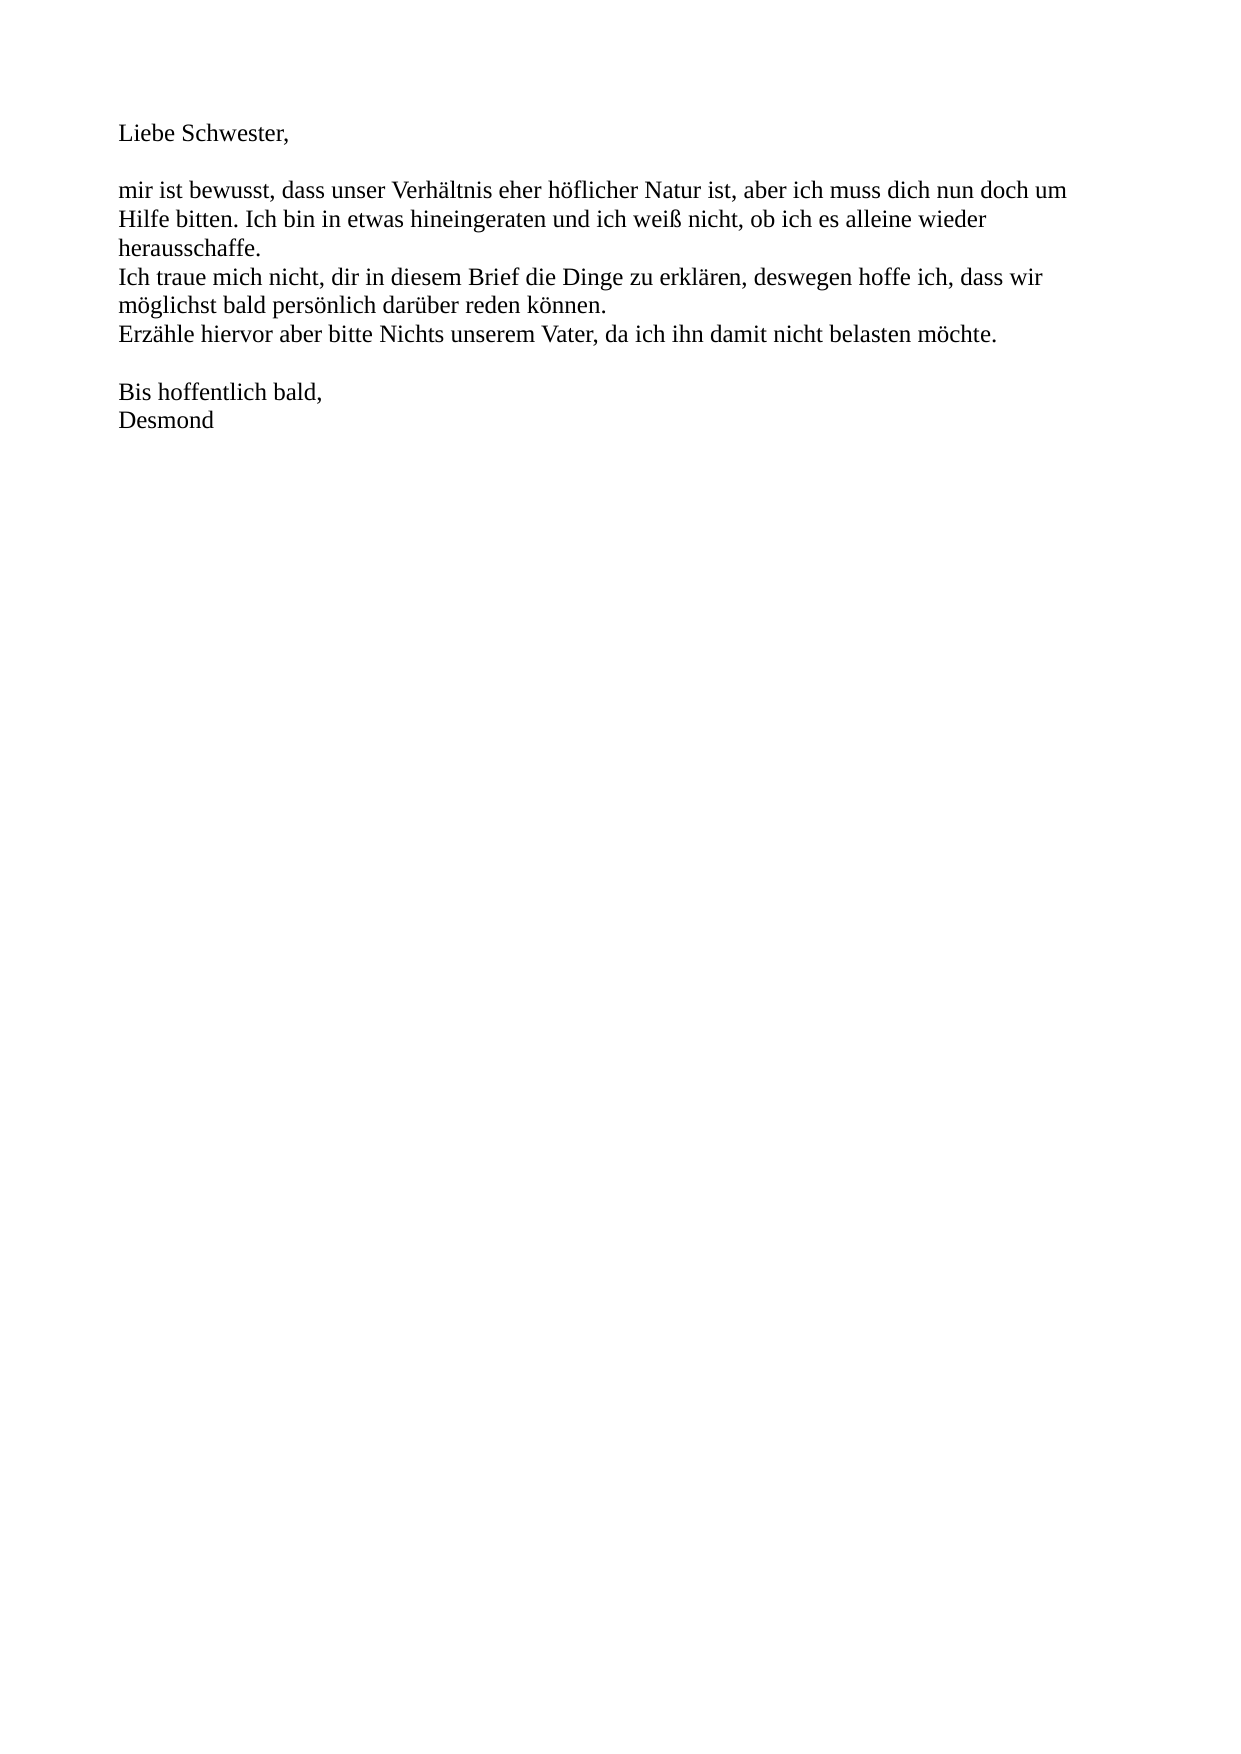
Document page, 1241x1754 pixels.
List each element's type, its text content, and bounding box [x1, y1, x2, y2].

text Liebe Schwester, mir ist bewusst, dass unser Verhältnis eher höflicher Natur ist, aber ich muss dich nun doch um Hilfe bitten. Ich bin in etwas hineingeraten und ich weiß nicht, ob ich es alleine wieder herausschaffe. Ich traue mich nicht, dir in diesem Brief die Dinge zu erklären, deswegen hoffe ich, dass wir möglichst bald persönlich darüber reden können. Erzähle hiervor aber bitte Nichts unserem Vater, da ich ihn damit nicht belasten möchte. Bis hoffentlich bald, Desmond [118, 118, 1122, 434]
